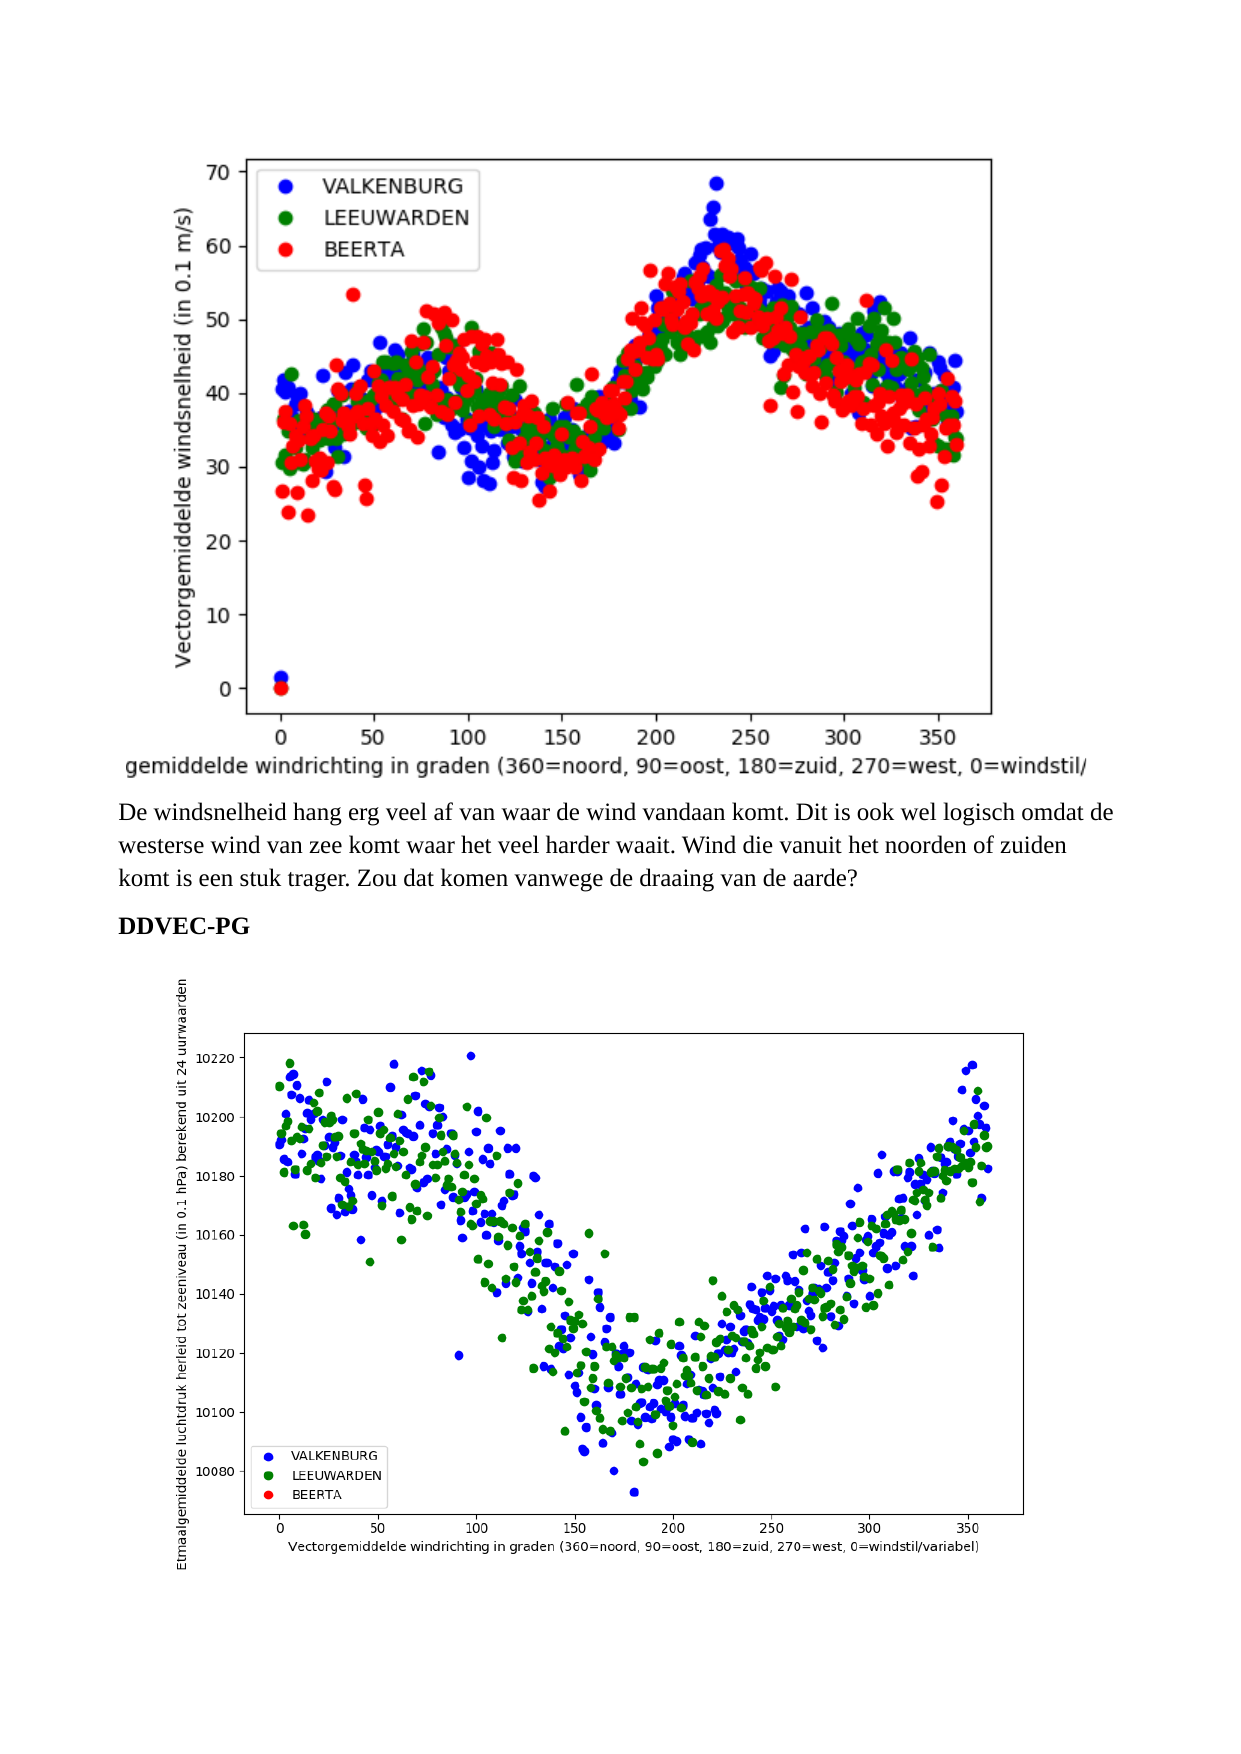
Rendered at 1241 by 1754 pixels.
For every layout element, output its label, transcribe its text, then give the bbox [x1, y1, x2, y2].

picture [118, 958, 1123, 1582]
picture [126, 138, 1087, 793]
text DDVEC-PG [118, 911, 1122, 940]
text De windsnelheid hang erg veel af van waar de wind vandaan komt. Dit is ook wel logisch omdat de westerse wind van zee komt waar het veel harder waait. Wind die vanuit het noorden of zuiden komt is een stuk trager. Zou dat komen vanwege de draaing van de aarde? [118, 118, 1122, 892]
